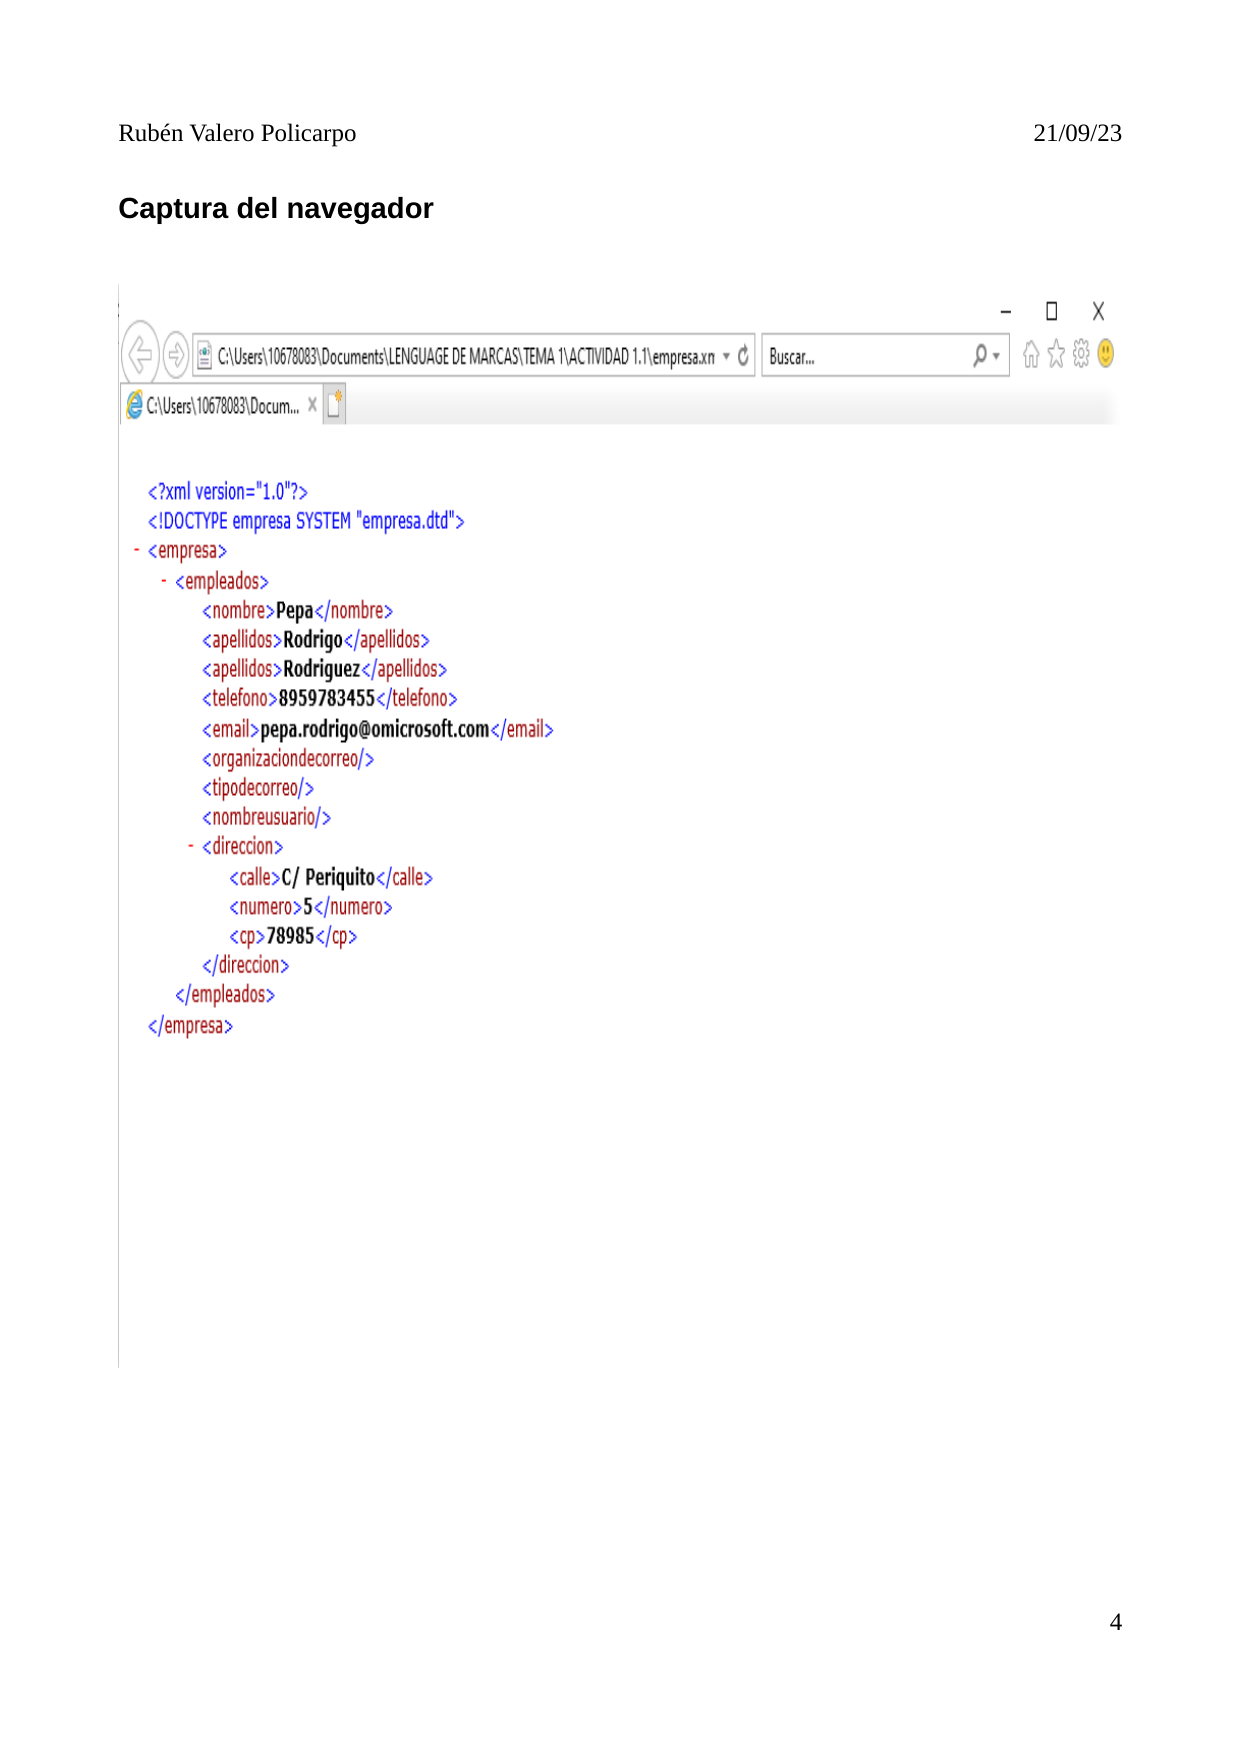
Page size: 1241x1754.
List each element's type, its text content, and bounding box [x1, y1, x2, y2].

picture [118, 284, 1123, 1368]
subtitle Captura del navegador [118, 191, 1122, 224]
